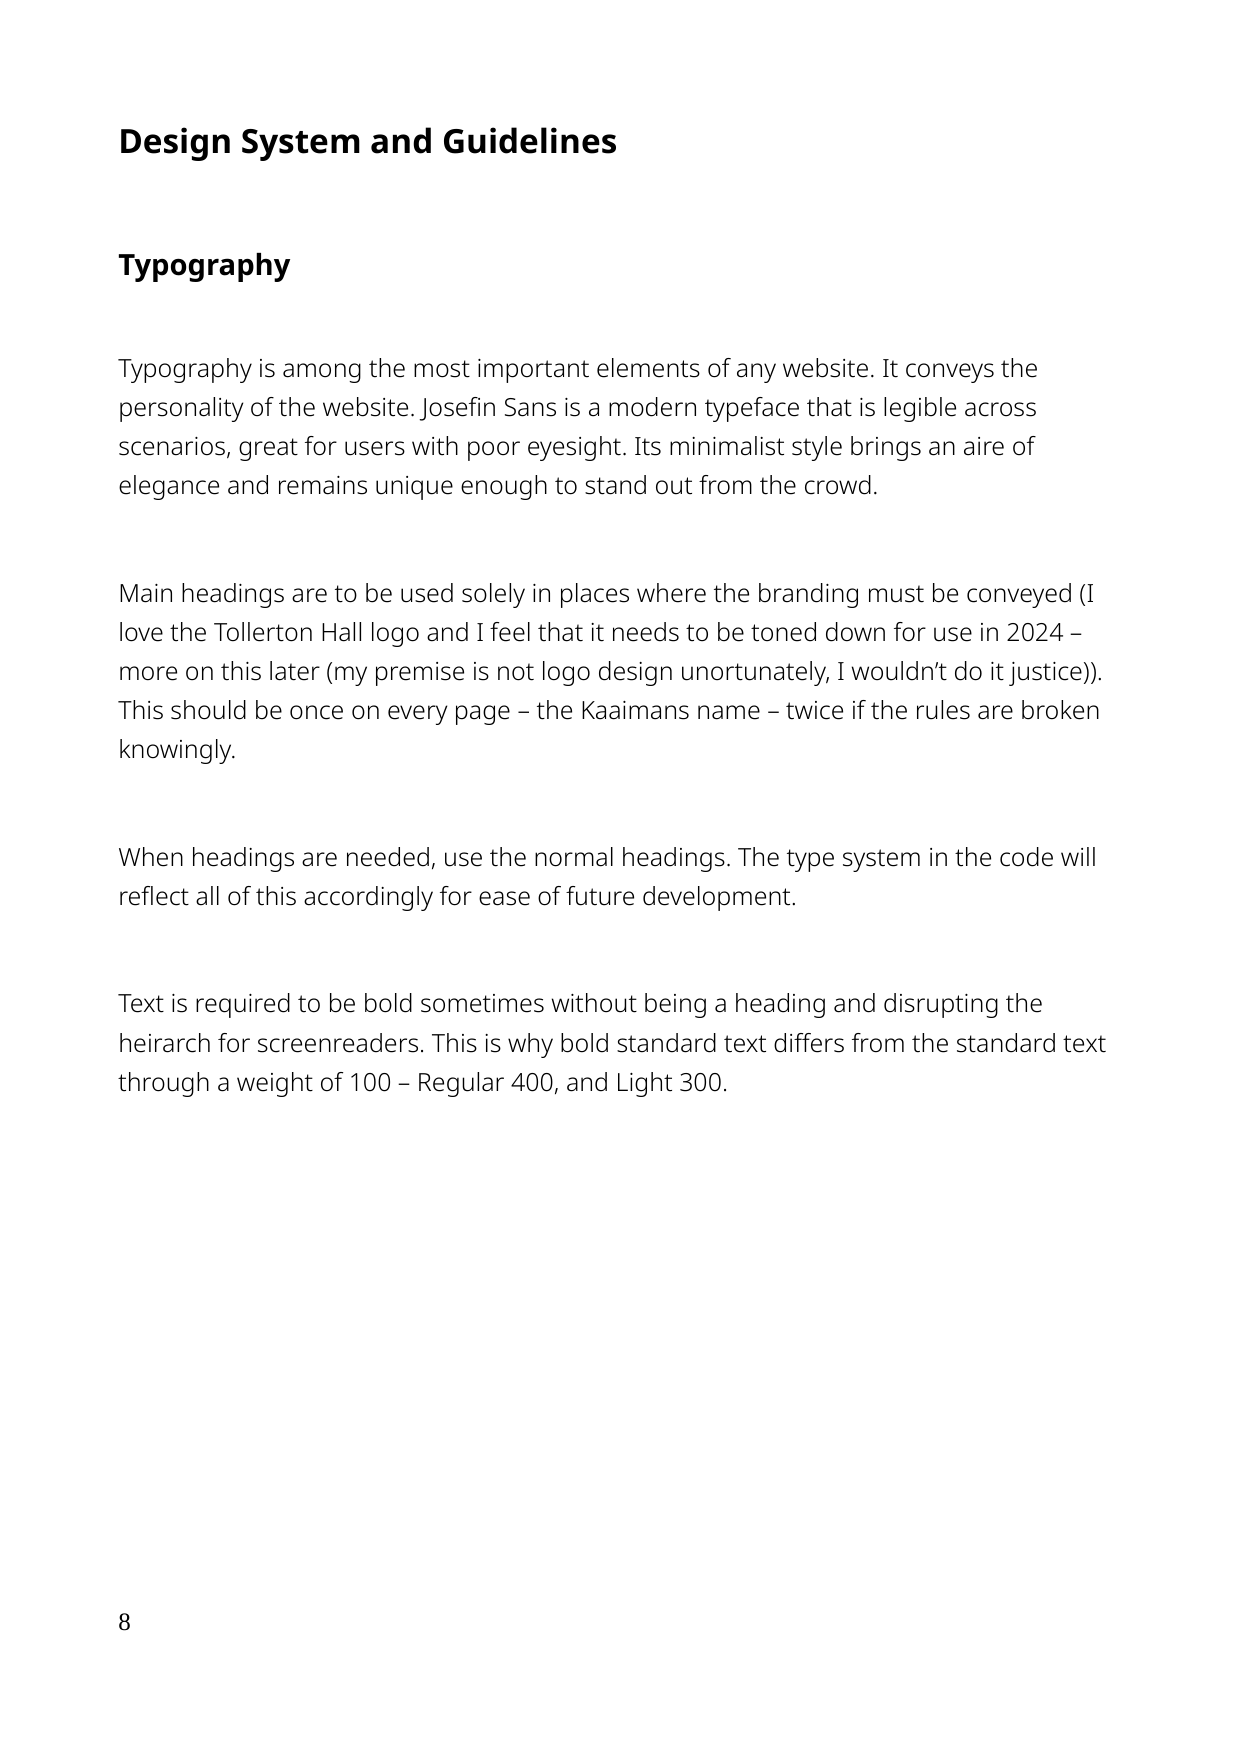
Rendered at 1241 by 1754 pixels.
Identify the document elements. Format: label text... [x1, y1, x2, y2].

text Typography is among the most important elements of any website. It conveys the personality of the website. Josefin Sans is a modern typeface that is legible across scenarios, great for users with poor eyesight. Its minimalist style brings an aire of elegance and remains unique enough to stand out from the crowd. [118, 350, 1122, 502]
text When headings are needed, use the normal headings. The type system in the code will reflect all of this accordingly for ease of future development. [118, 839, 1122, 913]
text Main headings are to be used solely in places where the branding must be conveyed (I love the Tollerton Hall logo and I feel that it needs to be toned down for use in 2024 – more on this later (my premise is not logo design unortunately, I wouldn’t do it justice)). This should be once on every page – the Kaaimans name – twice if the rules are broken knowingly. [118, 575, 1122, 766]
subtitle Typography [118, 244, 1122, 284]
subtitle Design System and Guidelines [118, 118, 1122, 163]
text Text is required to be bold sometimes without being a heading and disrupting the heirarch for screenreaders. This is why bold standard text differs from the standard text through a weight of 100 – Regular 400, and Light 300. [118, 986, 1122, 1098]
